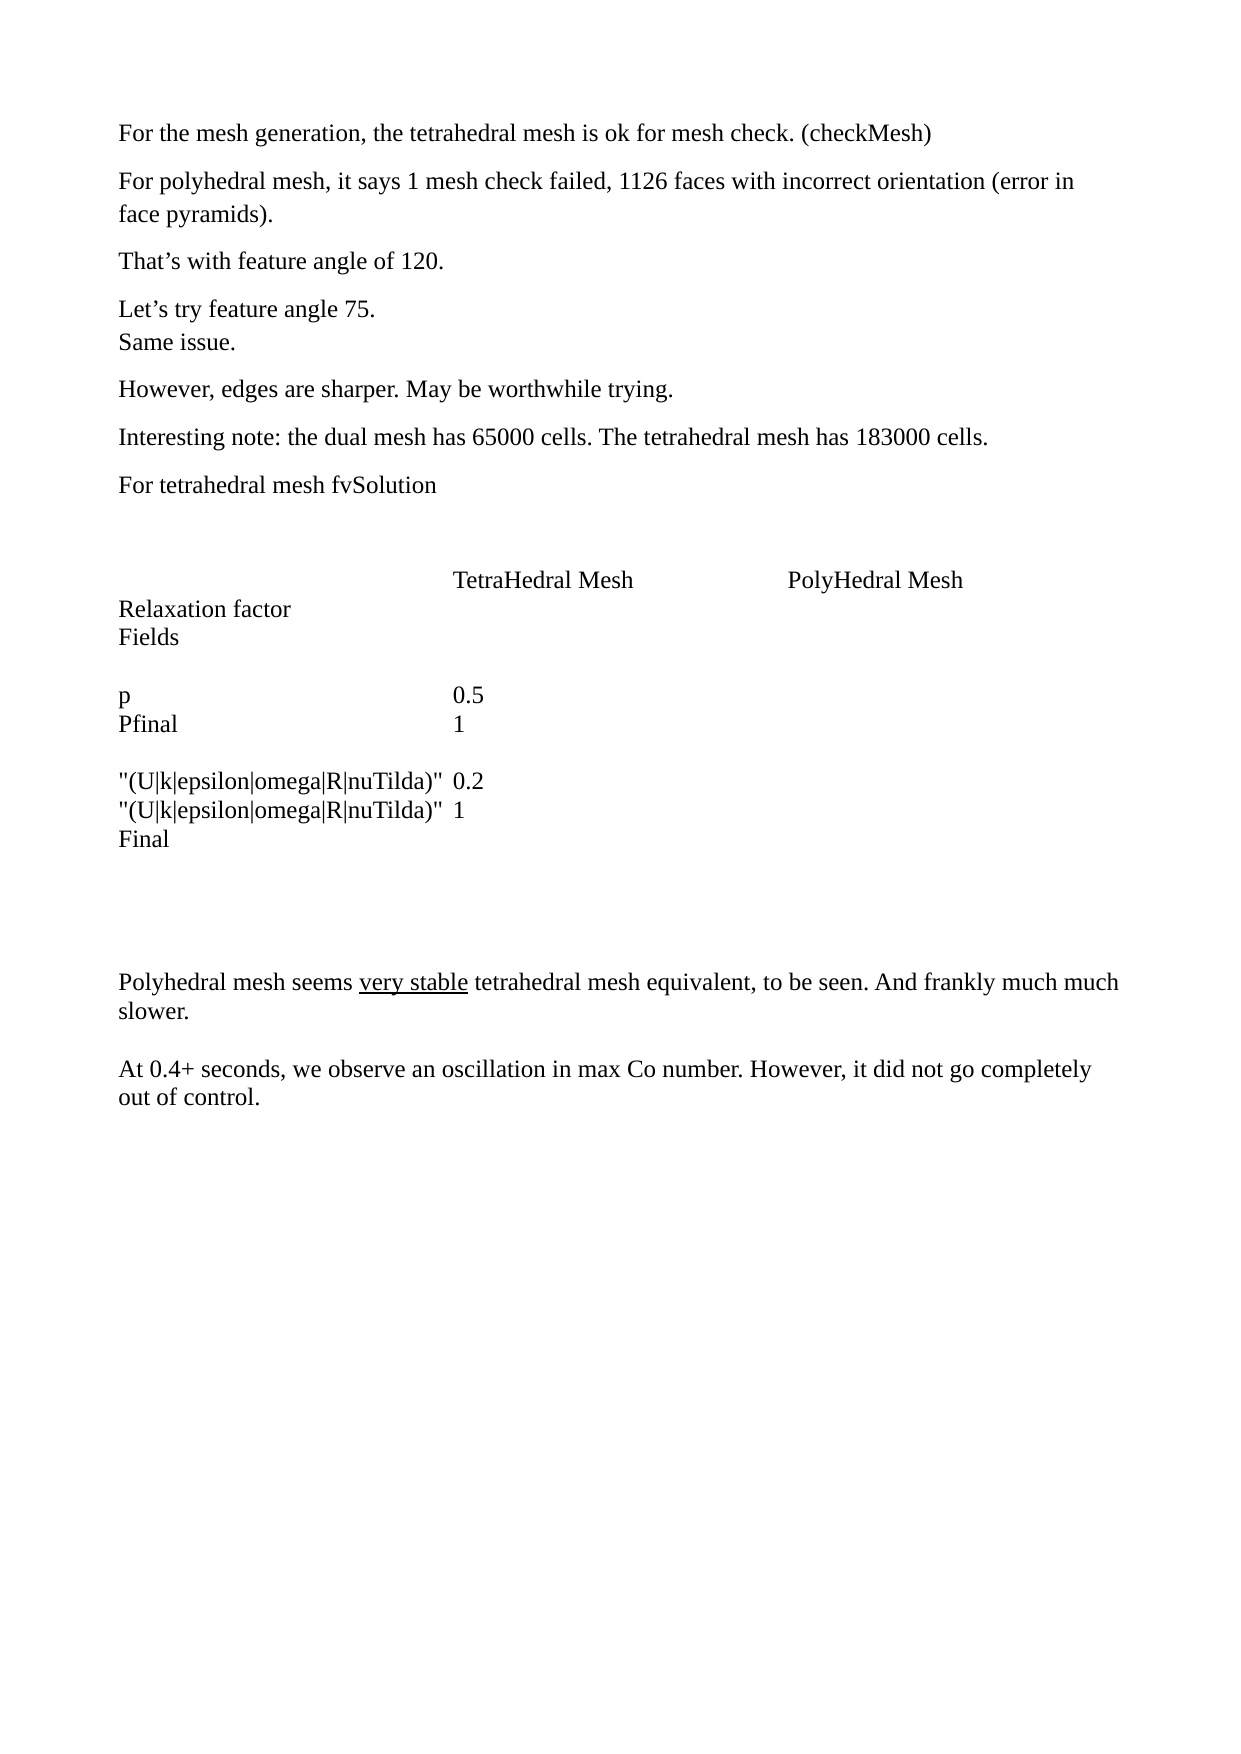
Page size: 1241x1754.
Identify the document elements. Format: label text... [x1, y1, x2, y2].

table_header TetraHedral Mesh [453, 565, 787, 594]
table_cell [118, 651, 453, 680]
table_cell [453, 738, 787, 766]
table_cell 0.2 [453, 766, 787, 795]
table_cell [118, 738, 453, 766]
text For polyhedral mesh, it says 1 mesh check failed, 1126 faces with incorrect orientation (error in face pyramids). [118, 166, 1122, 227]
table_header PolyHedral Mesh [788, 565, 1122, 594]
table_cell [453, 594, 787, 622]
table_cell [788, 651, 1122, 680]
table_cell [788, 738, 1122, 766]
table_cell "(U|k|epsilon|omega|R|nuTilda)" Final [118, 795, 453, 852]
table_cell [453, 881, 787, 910]
table_cell [788, 766, 1122, 795]
table_cell [453, 853, 787, 881]
text However, edges are sharper. May be worthwhile trying. [118, 374, 1122, 403]
table_cell Pfinal [118, 709, 453, 737]
table_cell 0.5 [453, 680, 787, 709]
table_cell [788, 594, 1122, 622]
table_cell [453, 651, 787, 680]
text That’s with feature angle of 120. [118, 246, 1122, 275]
table_cell [118, 853, 453, 881]
table_cell p [118, 680, 453, 709]
table_cell 1 [453, 795, 787, 852]
text At 0.4+ seconds, we observe an oscillation in max Co number. However, it did not go completely out of control. [118, 1054, 1122, 1111]
text For tetrahedral mesh fvSolution [118, 470, 1122, 498]
text For the mesh generation, the tetrahedral mesh is ok for mesh check. (checkMesh) [118, 118, 1122, 147]
table_cell [453, 910, 787, 939]
table_cell [788, 680, 1122, 709]
table_cell [453, 623, 787, 651]
table_cell [788, 795, 1122, 852]
table_cell [788, 881, 1122, 910]
text Let’s try feature angle 75. Same issue. [118, 294, 1122, 356]
text Interesting note: the dual mesh has 65000 cells. The tetrahedral mesh has 183000 cells. [118, 422, 1122, 451]
table_cell [118, 881, 453, 910]
table_header [118, 565, 453, 594]
table_cell [788, 853, 1122, 881]
table_cell Relaxation factor [118, 594, 453, 622]
table_cell "(U|k|epsilon|omega|R|nuTilda)" [118, 766, 453, 795]
table_cell [118, 910, 453, 939]
table_cell [788, 910, 1122, 939]
table_cell Fields [118, 623, 453, 651]
text Polyhedral mesh seems very stable tetrahedral mesh equivalent, to be seen. And frankly much much slower. [118, 967, 1122, 1025]
table_cell [788, 623, 1122, 651]
table_cell 1 [453, 709, 787, 737]
table_cell [788, 709, 1122, 737]
